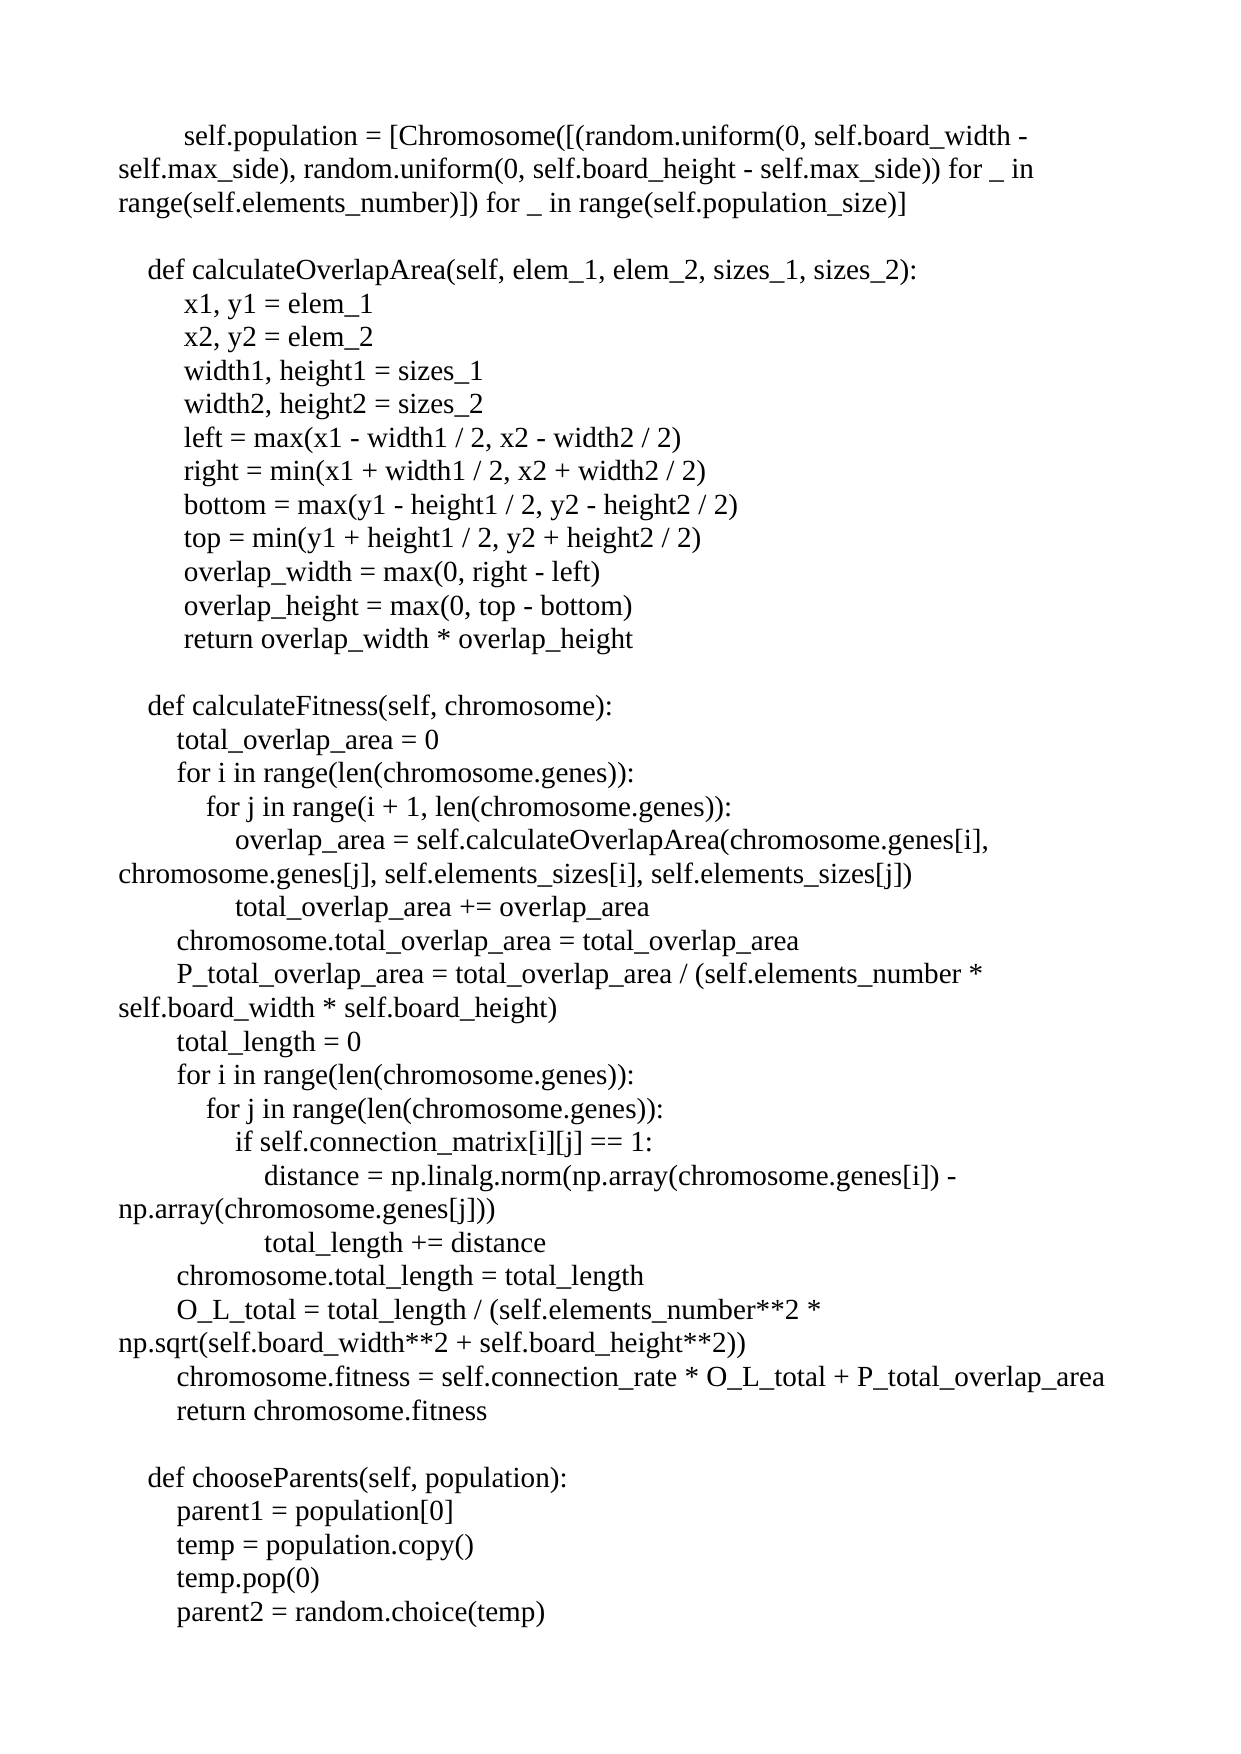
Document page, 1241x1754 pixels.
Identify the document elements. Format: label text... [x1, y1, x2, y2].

text top = min(y1 + height1 / 2, y2 + height2 / 2) [118, 521, 1122, 554]
text total_overlap_area = 0 [118, 722, 1122, 755]
text left = max(x1 - width1 / 2, x2 - width2 / 2) [118, 420, 1122, 453]
text parent2 = random.choice(temp) [118, 1594, 1122, 1627]
text if self.connection_matrix[i][j] == 1: [118, 1124, 1122, 1158]
text x2, y2 = elem_2 [118, 319, 1122, 353]
text temp = population.copy() [118, 1527, 1122, 1560]
text distance = np.linalg.norm(np.array(chromosome.genes[i]) - np.array(chromosome.genes[j])) [118, 1158, 1122, 1225]
text O_L_total = total_length / (self.elements_number**2 * np.sqrt(self.board_width**2 + self.board_height**2)) [118, 1292, 1122, 1359]
text for i in range(len(chromosome.genes)): [118, 755, 1122, 789]
text right = min(x1 + width1 / 2, x2 + width2 / 2) [118, 453, 1122, 487]
text overlap_height = max(0, top - bottom) [118, 588, 1122, 621]
text for j in range(i + 1, len(chromosome.genes)): [118, 789, 1122, 822]
text total_length = 0 [118, 1024, 1122, 1057]
text for j in range(len(chromosome.genes)): [118, 1091, 1122, 1124]
text x1, y1 = elem_1 [118, 286, 1122, 319]
text return overlap_width * overlap_height [118, 621, 1122, 655]
text overlap_width = max(0, right - left) [118, 554, 1122, 588]
text P_total_overlap_area = total_overlap_area / (self.elements_number * self.board_width * self.board_height) [118, 957, 1122, 1024]
text for i in range(len(chromosome.genes)): [118, 1057, 1122, 1091]
text chromosome.fitness = self.connection_rate * O_L_total + P_total_overlap_area [118, 1359, 1122, 1393]
text bottom = max(y1 - height1 / 2, y2 - height2 / 2) [118, 487, 1122, 521]
text def chooseParents(self, population): [118, 1460, 1122, 1493]
text width2, height2 = sizes_2 [118, 386, 1122, 420]
text width1, height1 = sizes_1 [118, 353, 1122, 386]
text self.population = [Chromosome([(random.uniform(0, self.board_width - self.max_side), random.uniform(0, self.board_height - self.max_side)) for _ in range(self.elements_number)]) for _ in range(self.population_size)] [118, 118, 1122, 219]
text chromosome.total_length = total_length [118, 1258, 1122, 1292]
text total_overlap_area += overlap_area [118, 889, 1122, 923]
text total_length += distance [118, 1225, 1122, 1258]
text temp.pop(0) [118, 1560, 1122, 1594]
text parent1 = population[0] [118, 1493, 1122, 1527]
text def calculateOverlapArea(self, elem_1, elem_2, sizes_1, sizes_2): [118, 252, 1122, 286]
text chromosome.total_overlap_area = total_overlap_area [118, 923, 1122, 957]
text return chromosome.fitness [118, 1393, 1122, 1426]
text overlap_area = self.calculateOverlapArea(chromosome.genes[i], chromosome.genes[j], self.elements_sizes[i], self.elements_sizes[j]) [118, 822, 1122, 889]
text def calculateFitness(self, chromosome): [118, 688, 1122, 722]
